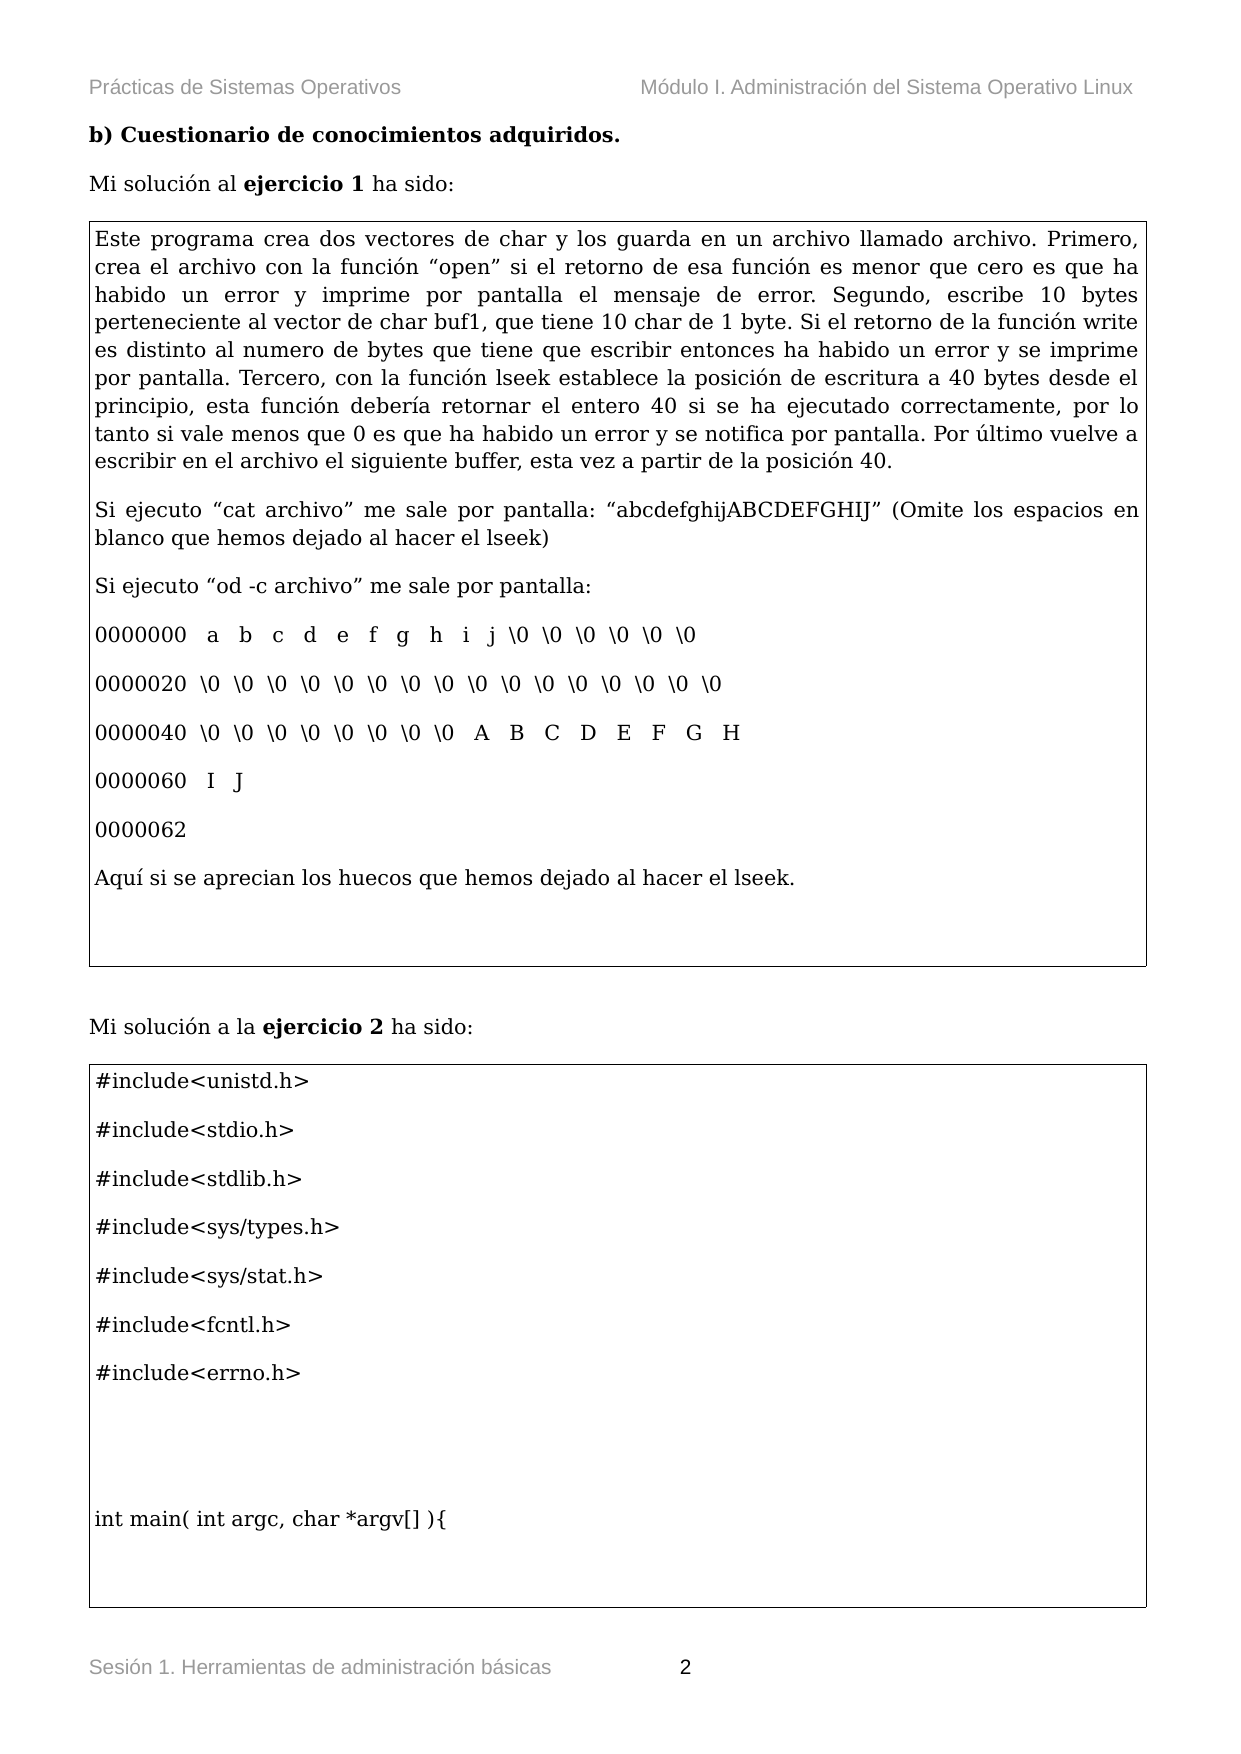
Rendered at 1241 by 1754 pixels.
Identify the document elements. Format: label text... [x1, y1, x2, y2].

text Mi solución al ejercicio 1 ha sido: [89, 172, 1146, 197]
table_header Este programa crea dos vectores de char y los guarda en un archivo llamado archivo. Primero, crea el archivo con la función “open” si el retorno de esa función es menor que cero es que ha habido un error y imprime por pantalla el mensaje de error. Segundo, escribe 10 bytes perteneciente al vector de char buf1, que tiene 10 char de 1 byte. Si el retorno de la función write es distinto al numero de bytes que tiene que escribir entonces ha habido un error y se imprime por pantalla. Tercero, con la función lseek establece la posición de escritura a 40 bytes desde el principio, esta función debería retornar el entero 40 si se ha ejecutado correctamente, por lo tanto si vale menos que 0 es que ha habido un error y se notifica por pantalla. Por último vuelve a escribir en el archivo el siguiente buffer, esta vez a partir de la posición 40. Si ejecuto “cat archivo” me sale por pantalla: “abcdefghijABCDEFGHIJ” (Omite los espacios en blanco que hemos dejado al hacer el lseek) Si ejecuto “od -c archivo” me sale por pantalla: 0000000 a b c d e f g h i j \0 \0 \0 \0 \0 \0 0000020 \0 \0 \0 \0 \0 \0 \0 \0 \0 \0 \0 \0 \0 \0 \0 \0 0000040 \0 \0 \0 \0 \0 \0 \0 \0 A B C D E F G H 0000060 I J 0000062 Aquí si se aprecian los huecos que hemos dejado al hacer el lseek. [90, 222, 1146, 966]
text b) Cuestionario de conocimientos adquiridos. [89, 123, 1146, 148]
table_header #include<unistd.h> #include<stdio.h> #include<stdlib.h> #include<sys/types.h> #include<sys/stat.h> #include<fcntl.h> #include<errno.h> int main( int argc, char *argv[] ){ [90, 1065, 1146, 1607]
text Mi solución a la ejercicio 2 ha sido: [89, 1015, 1146, 1039]
